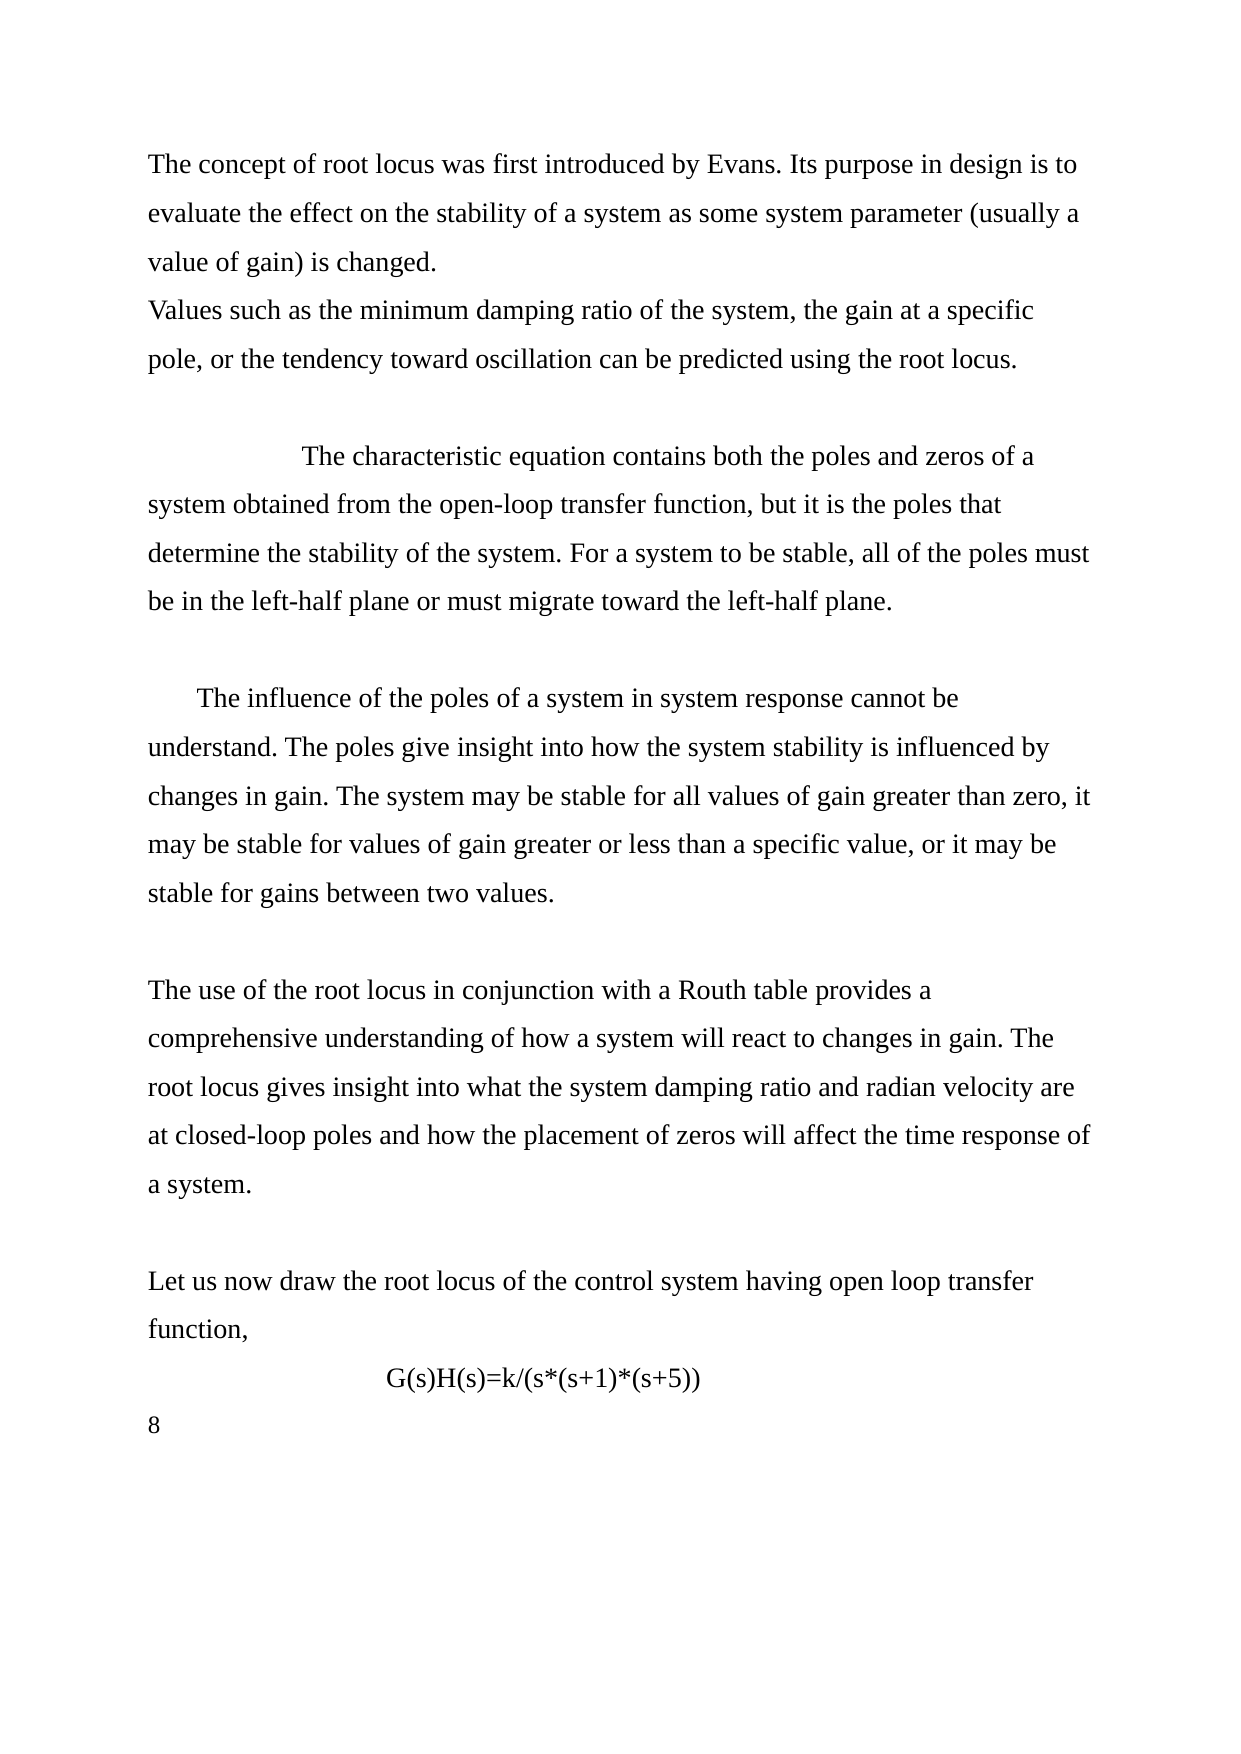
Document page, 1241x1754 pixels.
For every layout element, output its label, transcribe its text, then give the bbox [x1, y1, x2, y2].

text The use of the root locus in conjunction with a Routh table provides a comprehensive understanding of how a system will react to changes in gain. The root locus gives insight into what the system damping ratio and radian velocity are at closed-loop poles and how the placement of zeros will affect the time response of a system. [148, 973, 1093, 1199]
text The characteristic equation contains both the poles and zeros of a system obtained from the open-loop transfer function, but it is the poles that determine the stability of the system. For a system to be stable, all of the poles must be in the left-half plane or must migrate toward the left-half plane. [148, 439, 1093, 617]
text G(s)H(s)=k/(s*(s+1)*(s+5)) [148, 1361, 1093, 1393]
text Values such as the minimum damping ratio of the system, the gain at a specific pole, or the tendency toward oscillation can be predicted using the root locus. [148, 293, 1093, 374]
text 8 [148, 1410, 1093, 1438]
text The influence of the poles of a system in system response cannot be understand. The poles give insight into how the system stability is influenced by changes in gain. The system may be stable for all values of gain greater than zero, it may be stable for values of gain greater or less than a specific value, or it may be stable for gains between two values. [148, 682, 1093, 908]
text The concept of root locus was first introduced by Evans. Its purpose in design is to evaluate the effect on the stability of a system as some system parameter (usually a value of gain) is changed. [148, 148, 1093, 277]
text Let us now draw the root locus of the control system having open loop transfer function, [148, 1264, 1093, 1345]
